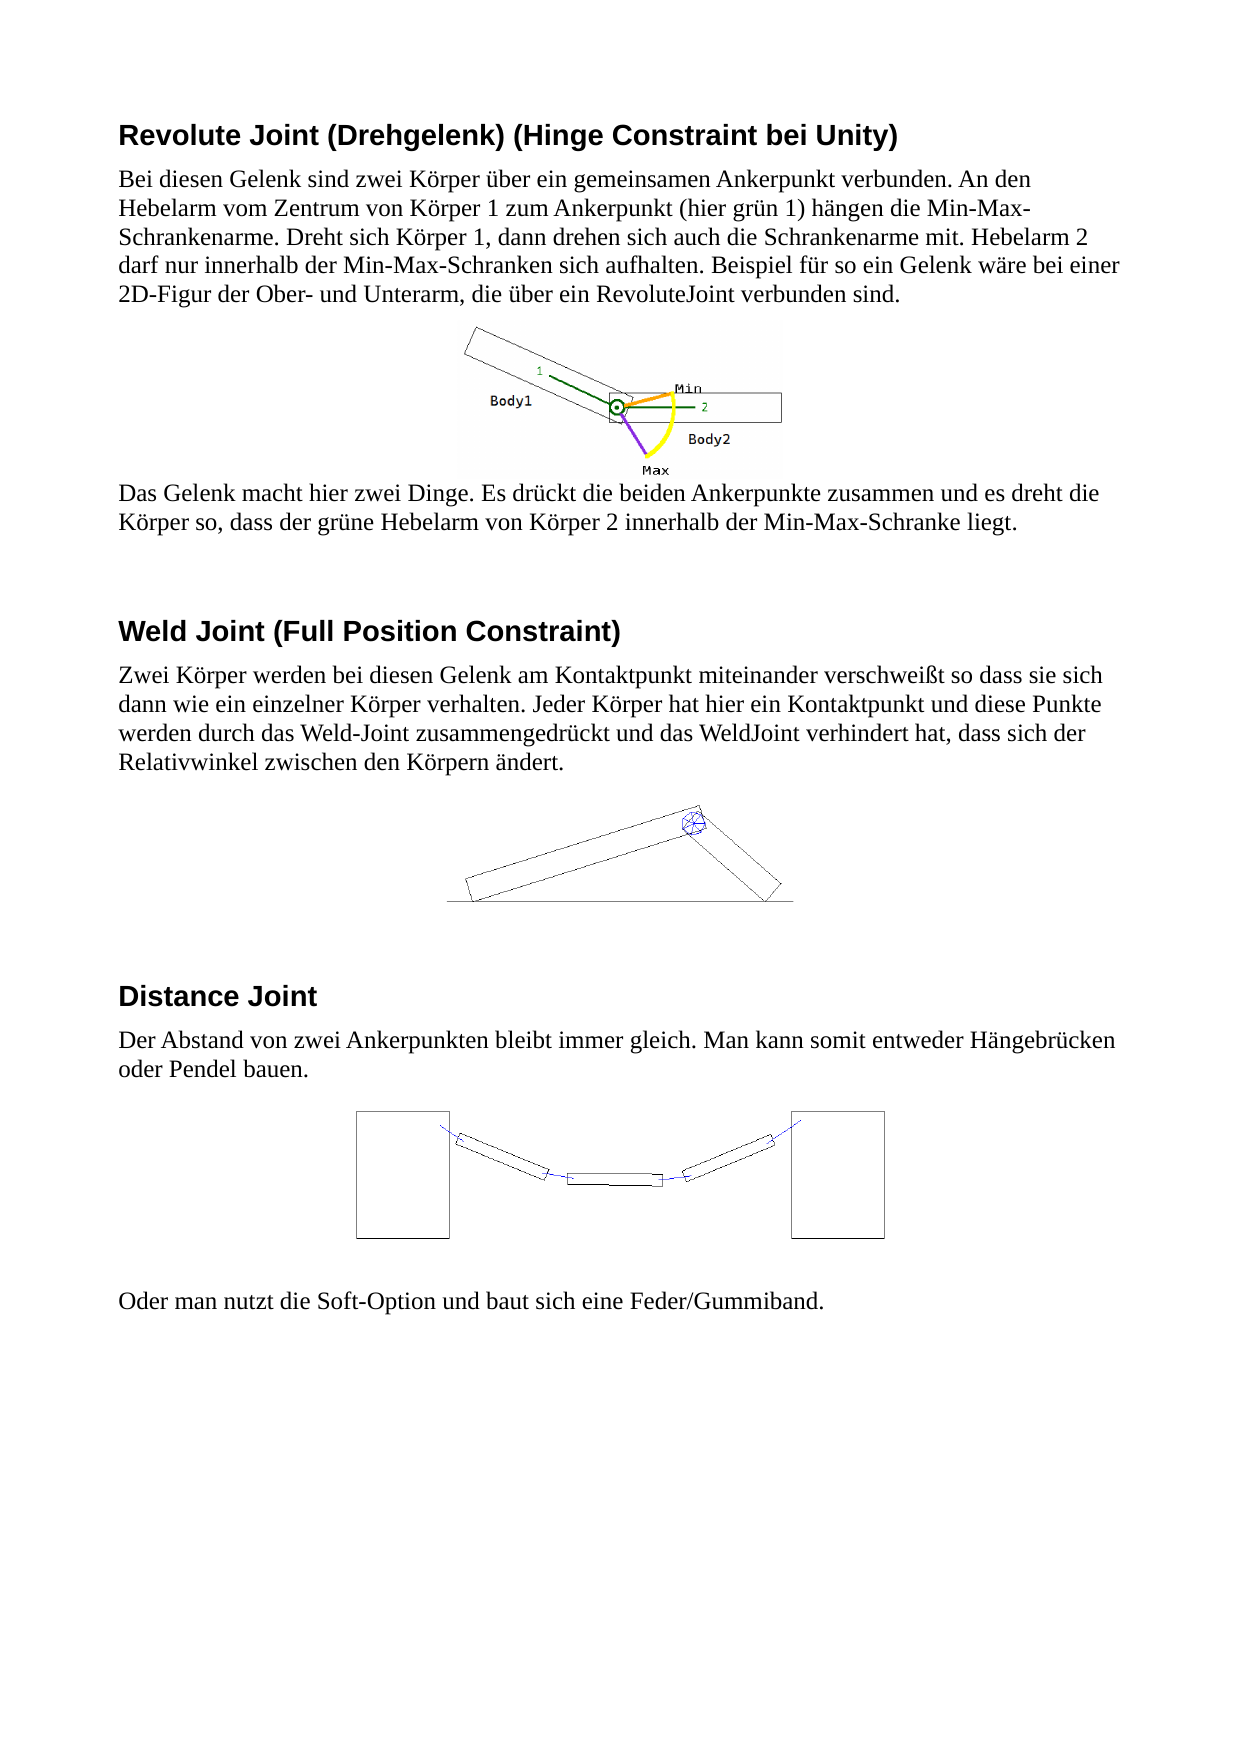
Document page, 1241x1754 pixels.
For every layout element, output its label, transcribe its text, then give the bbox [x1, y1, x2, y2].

text Oder man nutzt die Soft-Option und baut sich eine Feder/Gummiband. [118, 1286, 1122, 1315]
text Zwei Körper werden bei diesen Gelenk am Kontaktpunkt miteinander verschweißt so dass sie sich dann wie ein einzelner Körper verhalten. Jeder Körper hat hier ein Kontaktpunkt und diese Punkte werden durch das Weld-Joint zusammengedrückt und das WeldJoint verhindert hat, dass sich der Relativwinkel zwischen den Körpern ändert. [118, 661, 1122, 776]
text Das Gelenk macht hier zwei Dinge. Es drückt die beiden Ankerpunkte zusammen und es dreht die Körper so, dass der grüne Hebelarm von Körper 2 innerhalb der Min-Max-Schranke liegt. [118, 320, 1122, 536]
text Der Abstand von zwei Ankerpunkten bleibt immer gleich. Man kann somit entweder Hängebrücken oder Pendel bauen. [118, 1025, 1122, 1082]
subtitle Distance Joint [118, 979, 1122, 1012]
picture [346, 1095, 895, 1246]
subtitle Weld Joint (Full Position Constraint) [118, 614, 1122, 648]
text Bei diesen Gelenk sind zwei Körper über ein gemeinsamen Ankerpunkt verbunden. An den Hebelarm vom Zentrum von Körper 1 zum Ankerpunkt (hier grün 1) hängen die Min-Max-Schrankenarme. Dreht sich Körper 1, dann drehen sich auch die Schrankenarme mit. Hebelarm 2 darf nur innerhalb der Min-Max-Schranken sich aufhalten. Beispiel für so ein Gelenk wäre bei einer 2D-Figur der Ober- und Unterarm, die über ein RevoluteJoint verbunden sind. [118, 164, 1122, 308]
picture [446, 788, 794, 913]
picture [457, 320, 784, 479]
subtitle Revolute Joint (Drehgelenk) (Hinge Constraint bei Unity) [118, 118, 1122, 152]
